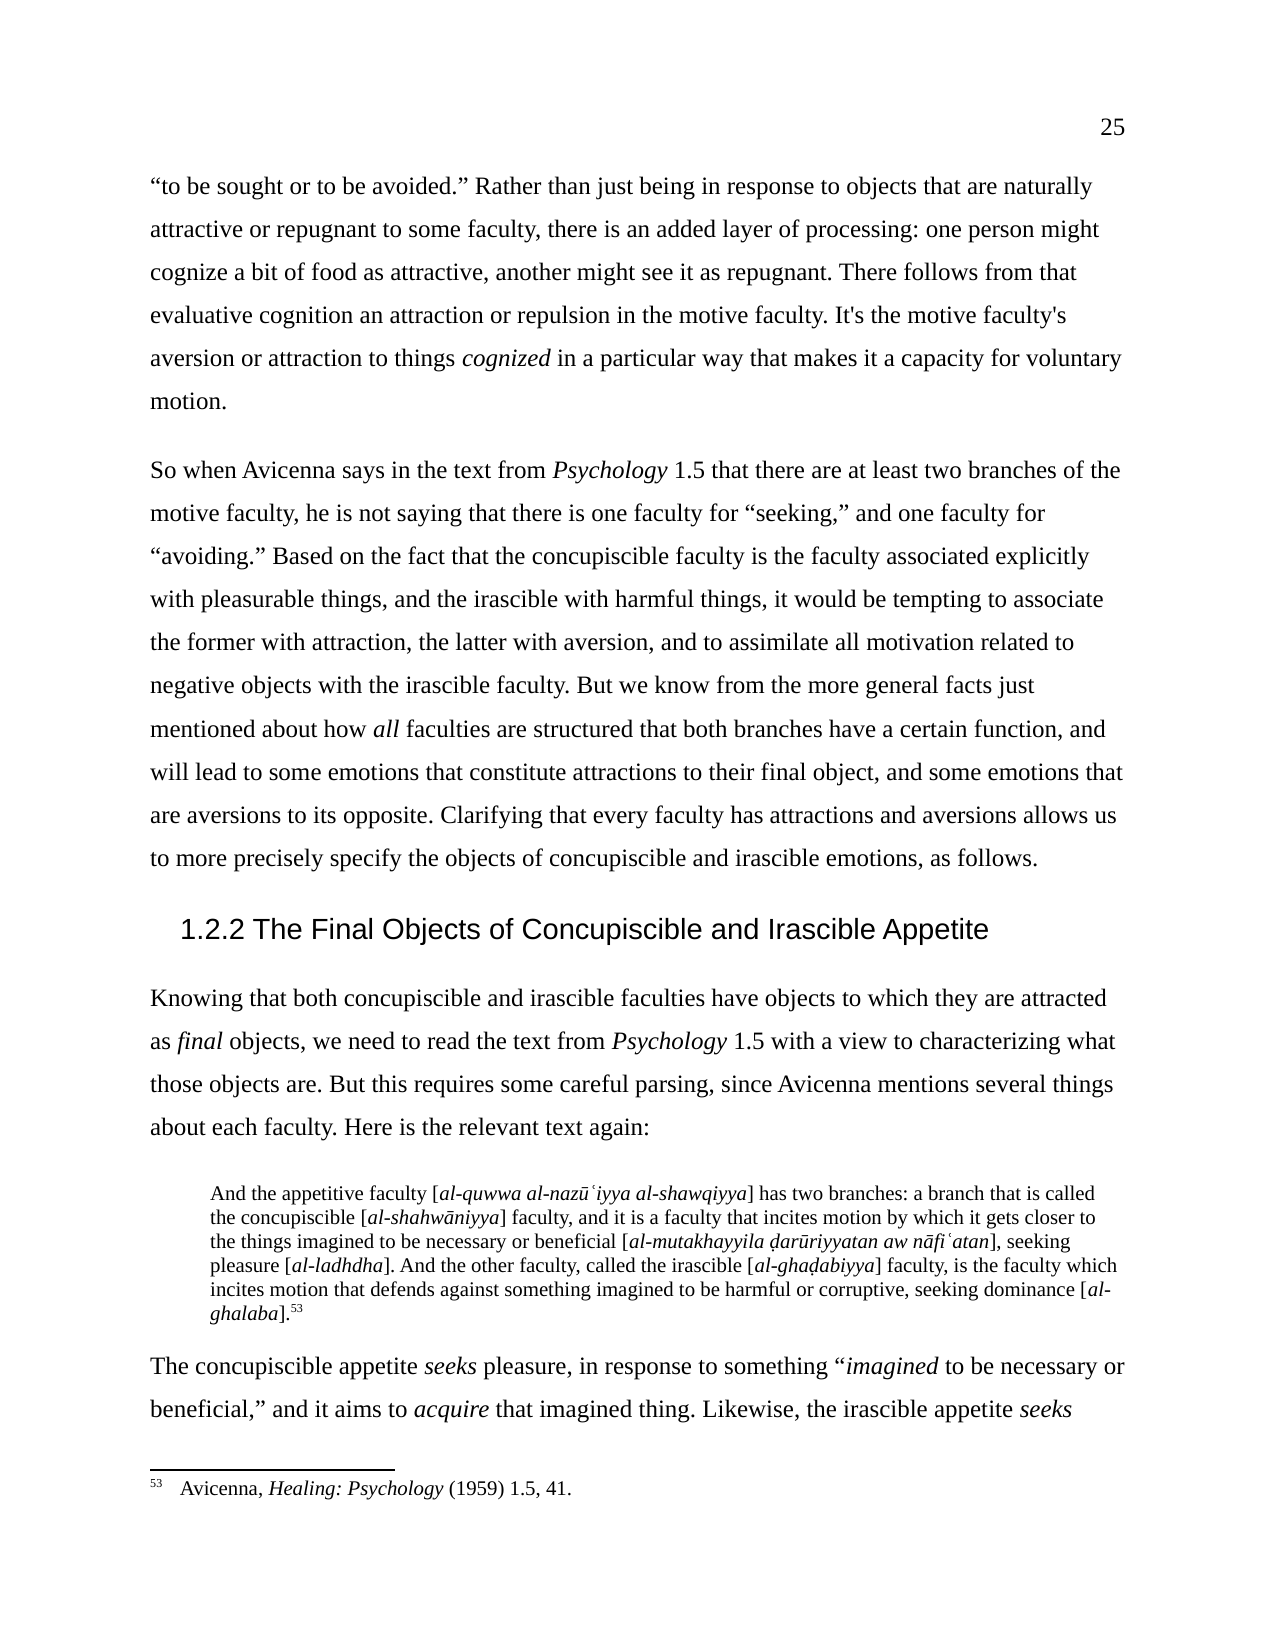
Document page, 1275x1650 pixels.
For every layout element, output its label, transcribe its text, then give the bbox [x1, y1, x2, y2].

text Knowing that both concupiscible and irascible faculties have objects to which they are attracted as final objects, we need to read the text from Psychology 1.5 with a view to characterizing what those objects are. But this requires some careful parsing, since Avicenna mentions several things about each faculty. Here is the relevant text again: [150, 983, 1125, 1141]
text And the appetitive faculty [al-quwwa al-nazūʿiyya al-shawqiyya] has two branches: a branch that is called the concupiscible [al-shahwāniyya] faculty, and it is a faculty that incites motion by which it gets closer to the things imagined to be necessary or beneficial [al-mutakhayyila ḍarūriyyatan aw nāfiʿatan], seeking pleasure [al-ladhdha]. And the other faculty, called the irascible [al-ghaḍabiyya] faculty, is the faculty which incites motion that defends against something imagined to be harmful or corruptive, seeking dominance [al-ghalaba]. [210, 1181, 1125, 1325]
text The concupiscible appetite seeks pleasure, in response to something “imagined to be necessary or beneficial,” and it aims to acquire that imagined thing. Likewise, the irascible appetite seeks [150, 1351, 1125, 1423]
subtitle 1.2.2 The Final Objects of Concupiscible and Irascible Appetite [180, 912, 1125, 945]
text So when Avicenna says in the text from Psychology 1.5 that there are at least two branches of the motive faculty, he is not saying that there is one faculty for “seeking,” and one faculty for “avoiding.” Based on the fact that the concupiscible faculty is the faculty associated explicitly with pleasurable things, and the irascible with harmful things, it would be tempting to associate the former with attraction, the latter with aversion, and to assimilate all motivation related to negative objects with the irascible faculty. But we know from the more general facts just mentioned about how all faculties are structured that both branches have a certain function, and will lead to some emotions that constitute attractions to their final object, and some emotions that are aversions to its opposite. Clarifying that every faculty has attractions and aversions allows us to more precisely specify the objects of concupiscible and irascible emotions, as follows. [150, 455, 1125, 872]
text “to be sought or to be avoided.” Rather than just being in response to objects that are naturally attractive or repugnant to some faculty, there is an added layer of processing: one person might cognize a bit of food as attractive, another might see it as repugnant. There follows from that evaluative cognition an attraction or repulsion in the motive faculty. It's the motive faculty's aversion or attraction to things cognized in a particular way that makes it a capacity for voluntary motion. [150, 171, 1125, 415]
text Avicenna, Healing: Psychology (1959) 1.5, 41. [150, 1476, 1125, 1500]
